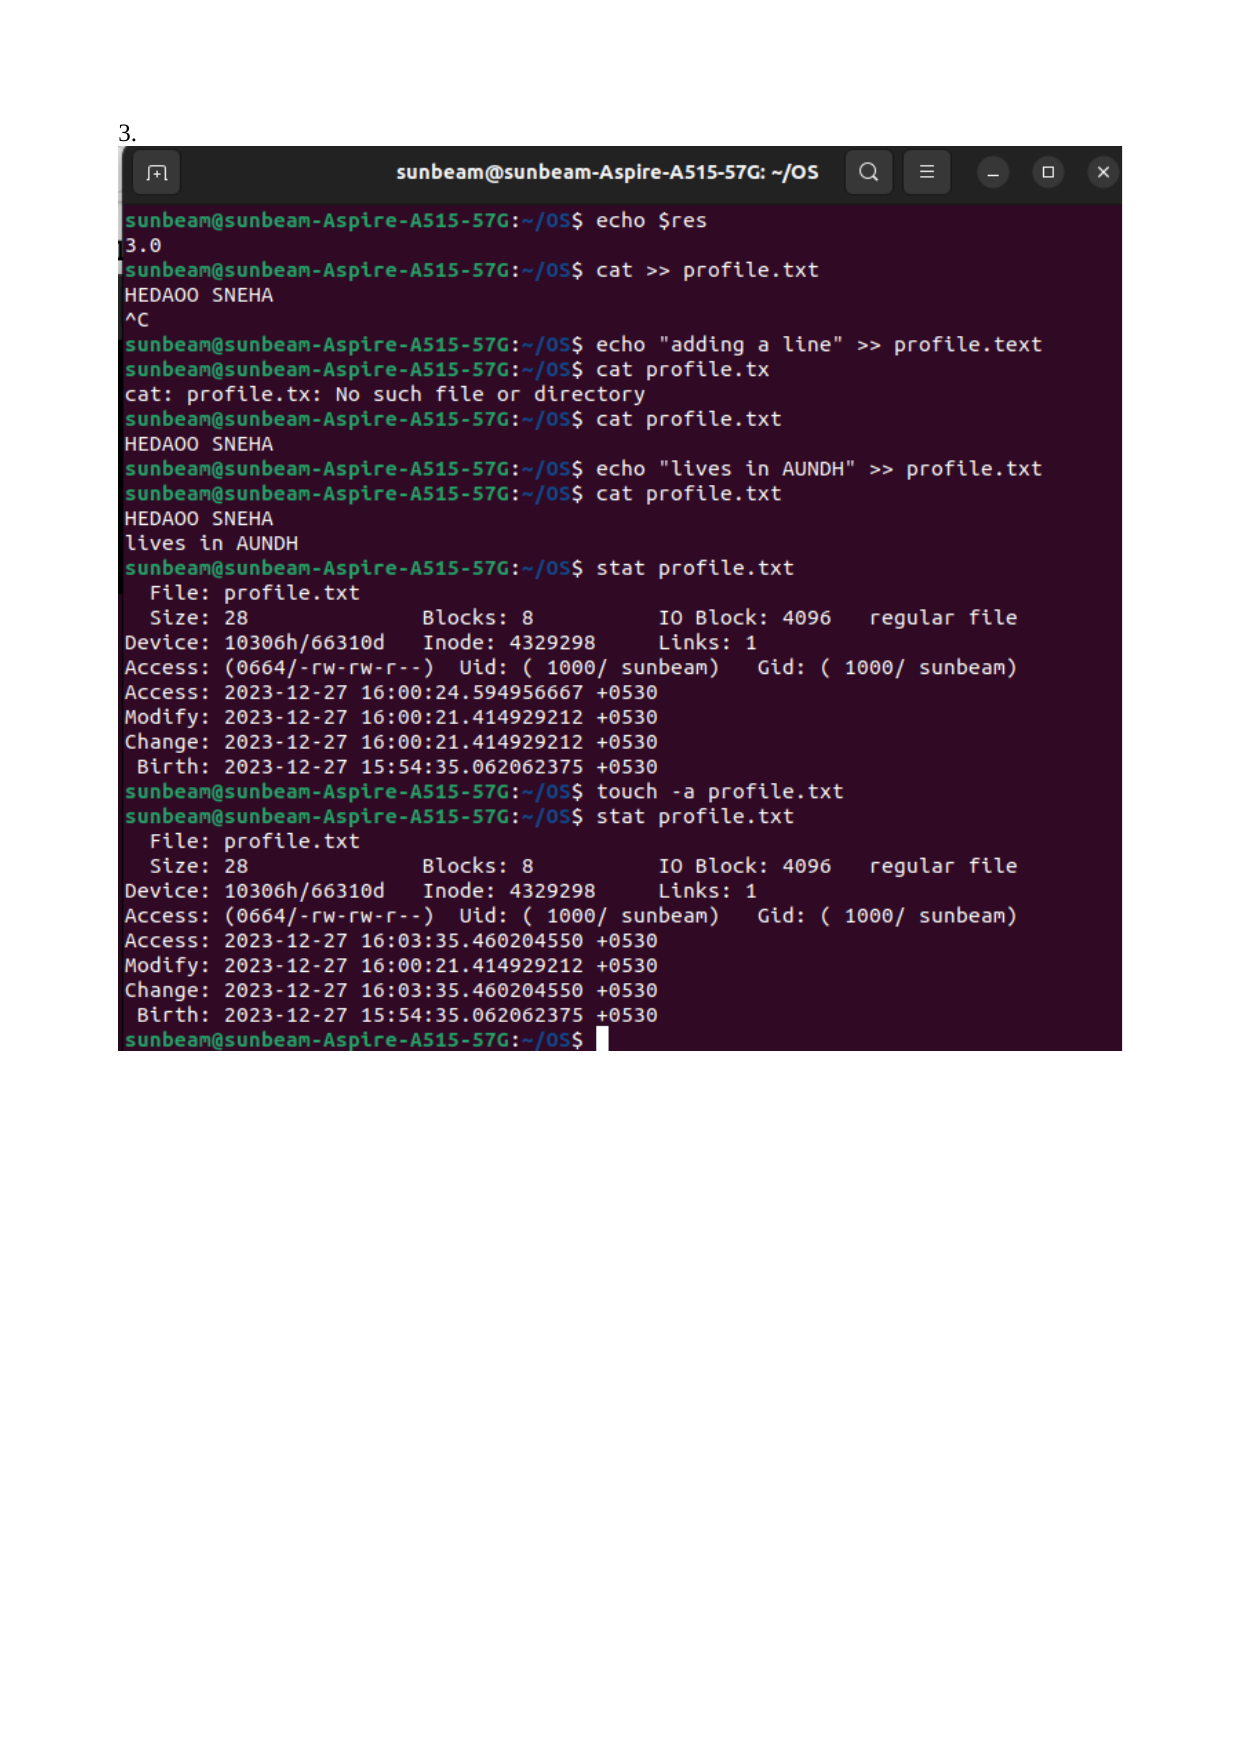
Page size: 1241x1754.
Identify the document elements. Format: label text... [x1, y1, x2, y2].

text 3. [118, 118, 1122, 146]
picture [118, 146, 1123, 1051]
